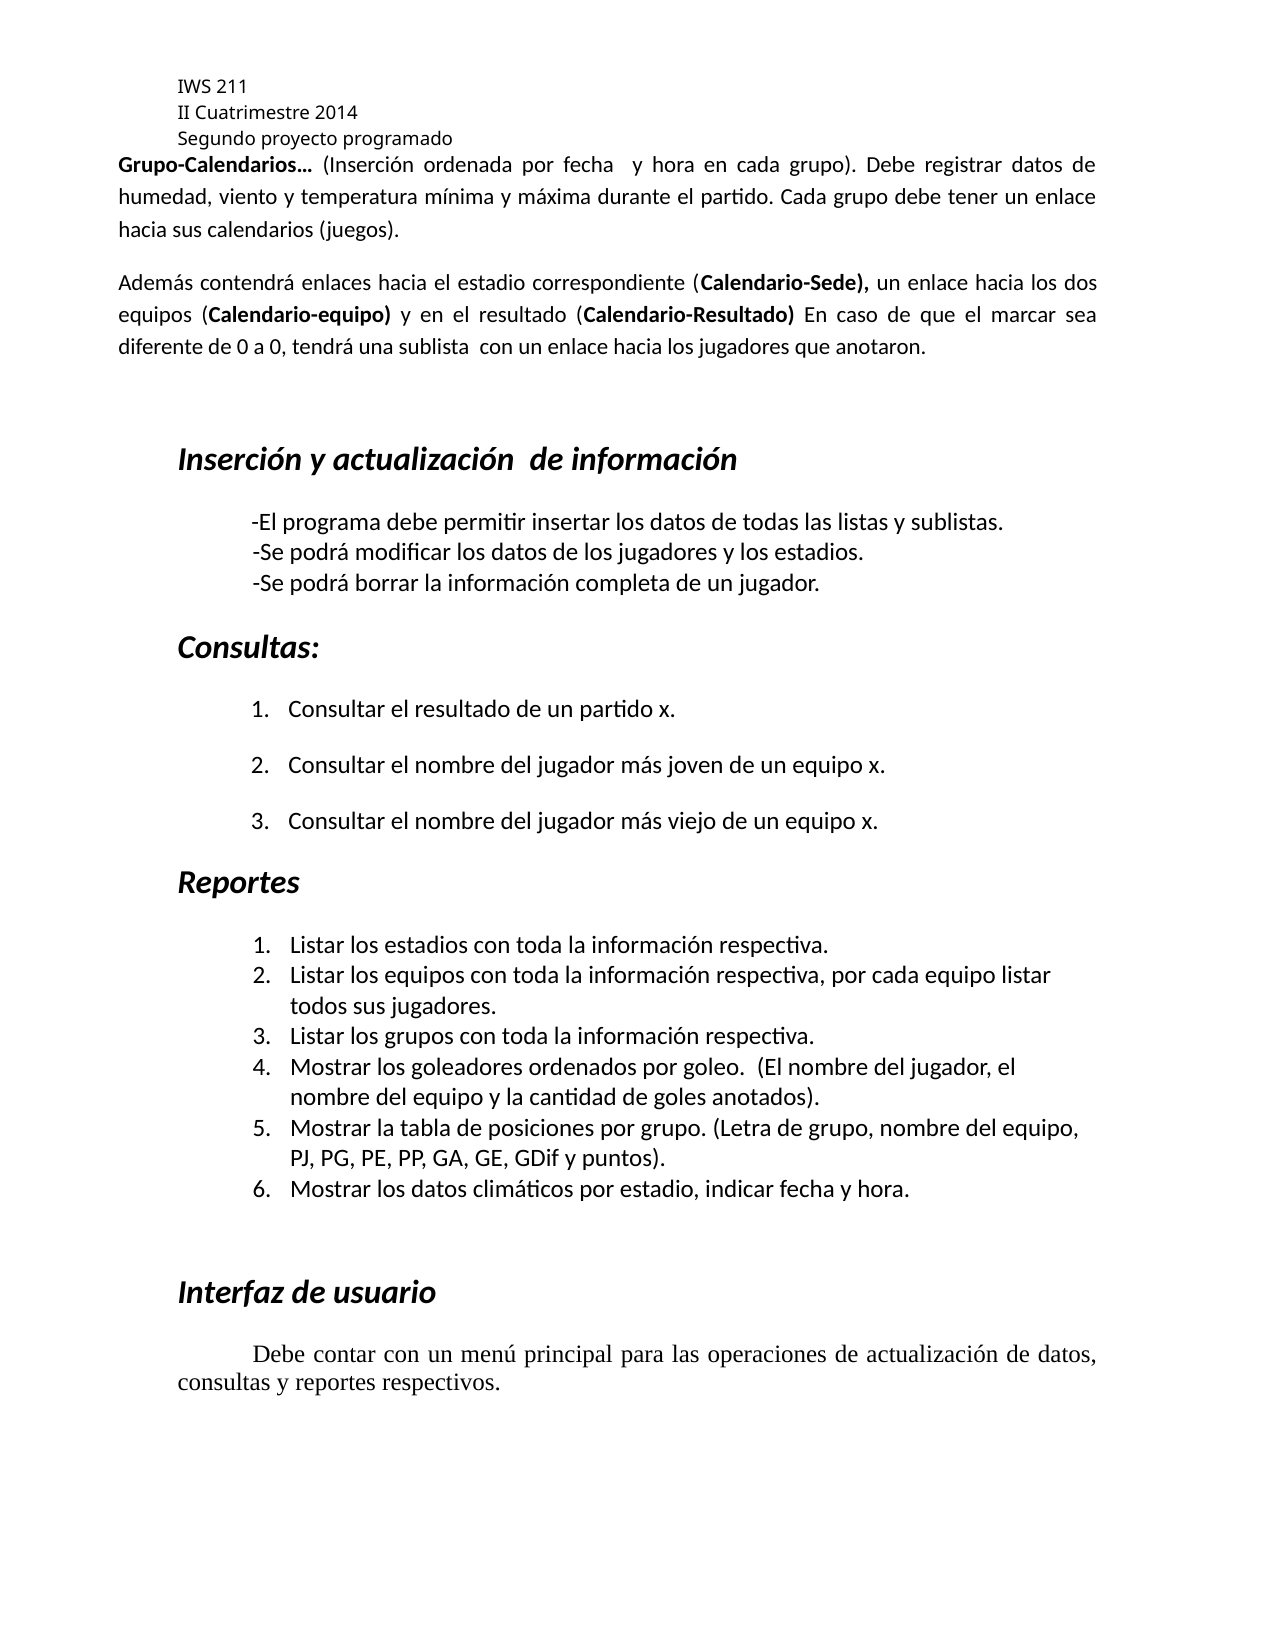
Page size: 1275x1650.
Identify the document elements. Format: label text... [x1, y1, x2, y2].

list Mostrar los datos climáticos por estadio, indicar fecha y hora. [252, 1173, 1098, 1203]
text Interfaz de usuario [177, 1271, 1098, 1312]
text -Se podrá modificar los datos de los jugadores y los estadios. [177, 536, 1098, 567]
text Debe contar con un menú principal para las operaciones de actualización de datos, consultas y reportes respectivos. [177, 1339, 1098, 1396]
list Mostrar los goleadores ordenados por goleo. (El nombre del jugador, el nombre del equipo y la cantidad de goles anotados). [252, 1051, 1098, 1112]
list Consultar el nombre del jugador más viejo de un equipo x. [251, 805, 1098, 836]
text Consultas: [177, 626, 1098, 667]
list Listar los estadios con toda la información respectiva. [252, 929, 1098, 959]
text Además contendrá enlaces hacia el estadio correspondiente (Calendario-Sede), un enlace hacia los dos equipos (Calendario-equipo) y en el resultado (Calendario-Resultado) En caso de que el marcar sea diferente de 0 a 0, tendrá una sublista con un enlace hacia los jugadores que anotaron. [118, 268, 1098, 360]
text Reportes [177, 861, 1098, 902]
text -Se podrá borrar la información completa de un jugador. [177, 567, 1098, 597]
text Grupo-Calendarios… (Inserción ordenada por fecha y hora en cada grupo). Debe registrar datos de humedad, viento y temperatura mínima y máxima durante el partido. Cada grupo debe tener un enlace hacia sus calendarios (juegos). [118, 150, 1098, 243]
list Consultar el resultado de un partido x. [251, 694, 1098, 724]
list Consultar el nombre del jugador más joven de un equipo x. [251, 749, 1098, 780]
text Inserción y actualización de información [177, 438, 1098, 479]
list Listar los equipos con toda la información respectiva, por cada equipo listar todos sus jugadores. [252, 959, 1098, 1020]
text -El programa debe permitir insertar los datos de todas las listas y sublistas. [177, 506, 1098, 536]
list Mostrar la tabla de posiciones por grupo. (Letra de grupo, nombre del equipo, PJ, PG, PE, PP, GA, GE, GDif y puntos). [252, 1112, 1098, 1173]
list Listar los grupos con toda la información respectiva. [252, 1020, 1098, 1051]
